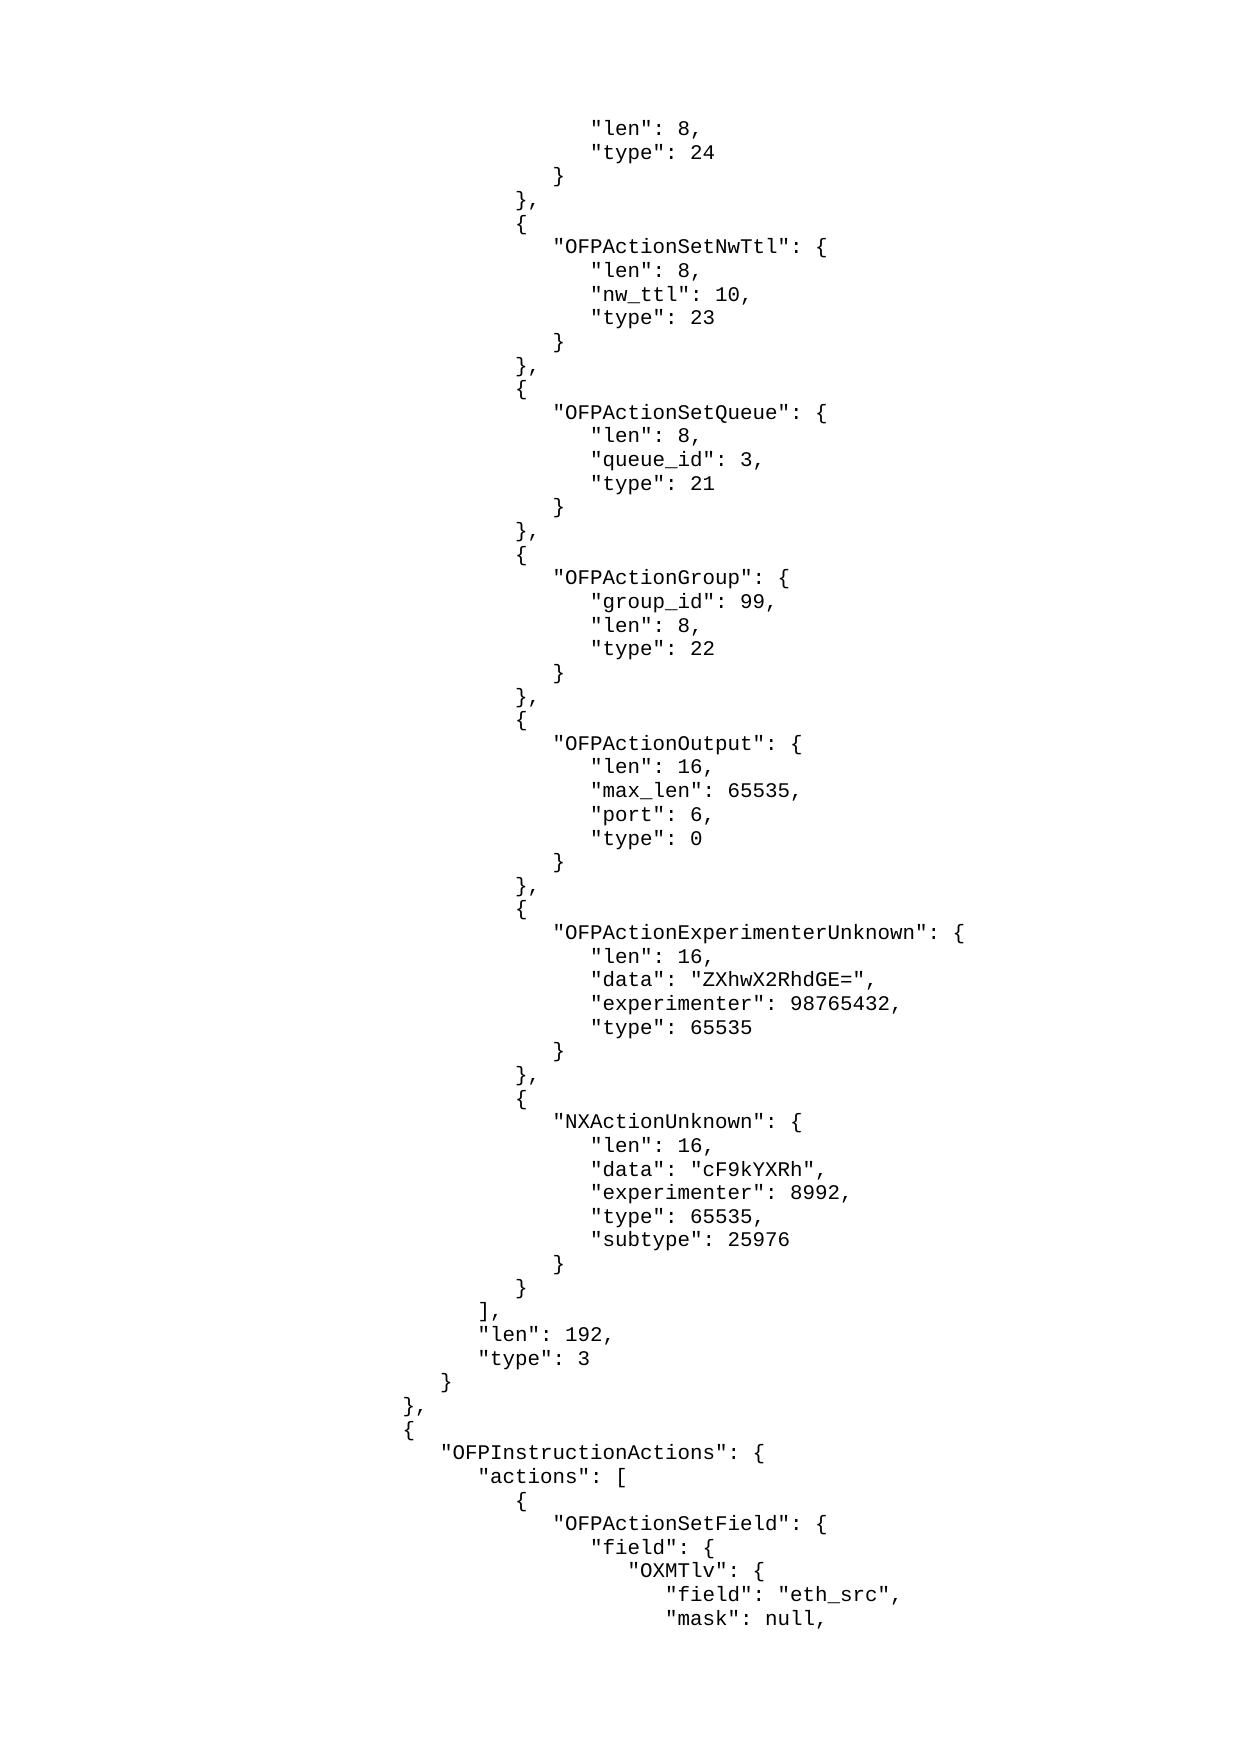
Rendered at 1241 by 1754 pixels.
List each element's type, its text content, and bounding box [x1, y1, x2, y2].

text "len": 8, [177, 615, 1122, 638]
text }, [177, 189, 1122, 213]
text } [177, 662, 1122, 686]
text "len": 16, [177, 946, 1122, 969]
text { [177, 709, 1122, 733]
text { [177, 1419, 1122, 1442]
text "field": "eth_src", [177, 1584, 1122, 1608]
text }, [177, 1064, 1122, 1088]
text "NXActionUnknown": { [177, 1111, 1122, 1135]
text "group_id": 99, [177, 591, 1122, 615]
text "OFPActionSetQueue": { [177, 402, 1122, 426]
text } [177, 496, 1122, 520]
text "data": "cF9kYXRh", [177, 1158, 1122, 1182]
text "len": 8, [177, 260, 1122, 284]
text { [177, 544, 1122, 567]
text "subtype": 25976 [177, 1229, 1122, 1253]
text { [177, 378, 1122, 402]
text } [177, 1253, 1122, 1277]
text }, [177, 1395, 1122, 1419]
text { [177, 1489, 1122, 1513]
text "type": 65535, [177, 1206, 1122, 1229]
text }, [177, 875, 1122, 898]
text "len": 8, [177, 426, 1122, 449]
text "actions": [ [177, 1466, 1122, 1489]
text "experimenter": 8992, [177, 1182, 1122, 1206]
text "mask": null, [177, 1608, 1122, 1631]
text "OFPActionExperimenterUnknown": { [177, 922, 1122, 946]
text }, [177, 686, 1122, 709]
text } [177, 1371, 1122, 1395]
text "data": "ZXhwX2RhdGE=", [177, 969, 1122, 993]
text "len": 192, [177, 1324, 1122, 1348]
text "OFPInstructionActions": { [177, 1442, 1122, 1466]
text "type": 24 [177, 142, 1122, 165]
text } [177, 851, 1122, 875]
text "OXMTlv": { [177, 1561, 1122, 1584]
text "type": 21 [177, 473, 1122, 496]
text "experimenter": 98765432, [177, 993, 1122, 1017]
text "type": 3 [177, 1348, 1122, 1371]
text }, [177, 520, 1122, 544]
text "OFPActionOutput": { [177, 733, 1122, 757]
text "len": 16, [177, 757, 1122, 780]
text { [177, 1088, 1122, 1111]
text } [177, 331, 1122, 354]
text "type": 0 [177, 827, 1122, 851]
text "OFPActionGroup": { [177, 567, 1122, 591]
text ], [177, 1300, 1122, 1324]
text "type": 22 [177, 638, 1122, 662]
text } [177, 1277, 1122, 1300]
text "OFPActionSetNwTtl": { [177, 236, 1122, 260]
text "field": { [177, 1537, 1122, 1561]
text { [177, 898, 1122, 922]
text "type": 65535 [177, 1017, 1122, 1040]
text "len": 16, [177, 1135, 1122, 1158]
text { [177, 213, 1122, 236]
text "OFPActionSetField": { [177, 1513, 1122, 1537]
text "queue_id": 3, [177, 449, 1122, 473]
text } [177, 165, 1122, 189]
text "max_len": 65535, [177, 780, 1122, 804]
text "type": 23 [177, 307, 1122, 331]
text }, [177, 354, 1122, 378]
text "nw_ttl": 10, [177, 284, 1122, 307]
text "len": 8, [177, 118, 1122, 142]
text "port": 6, [177, 804, 1122, 827]
text } [177, 1040, 1122, 1064]
